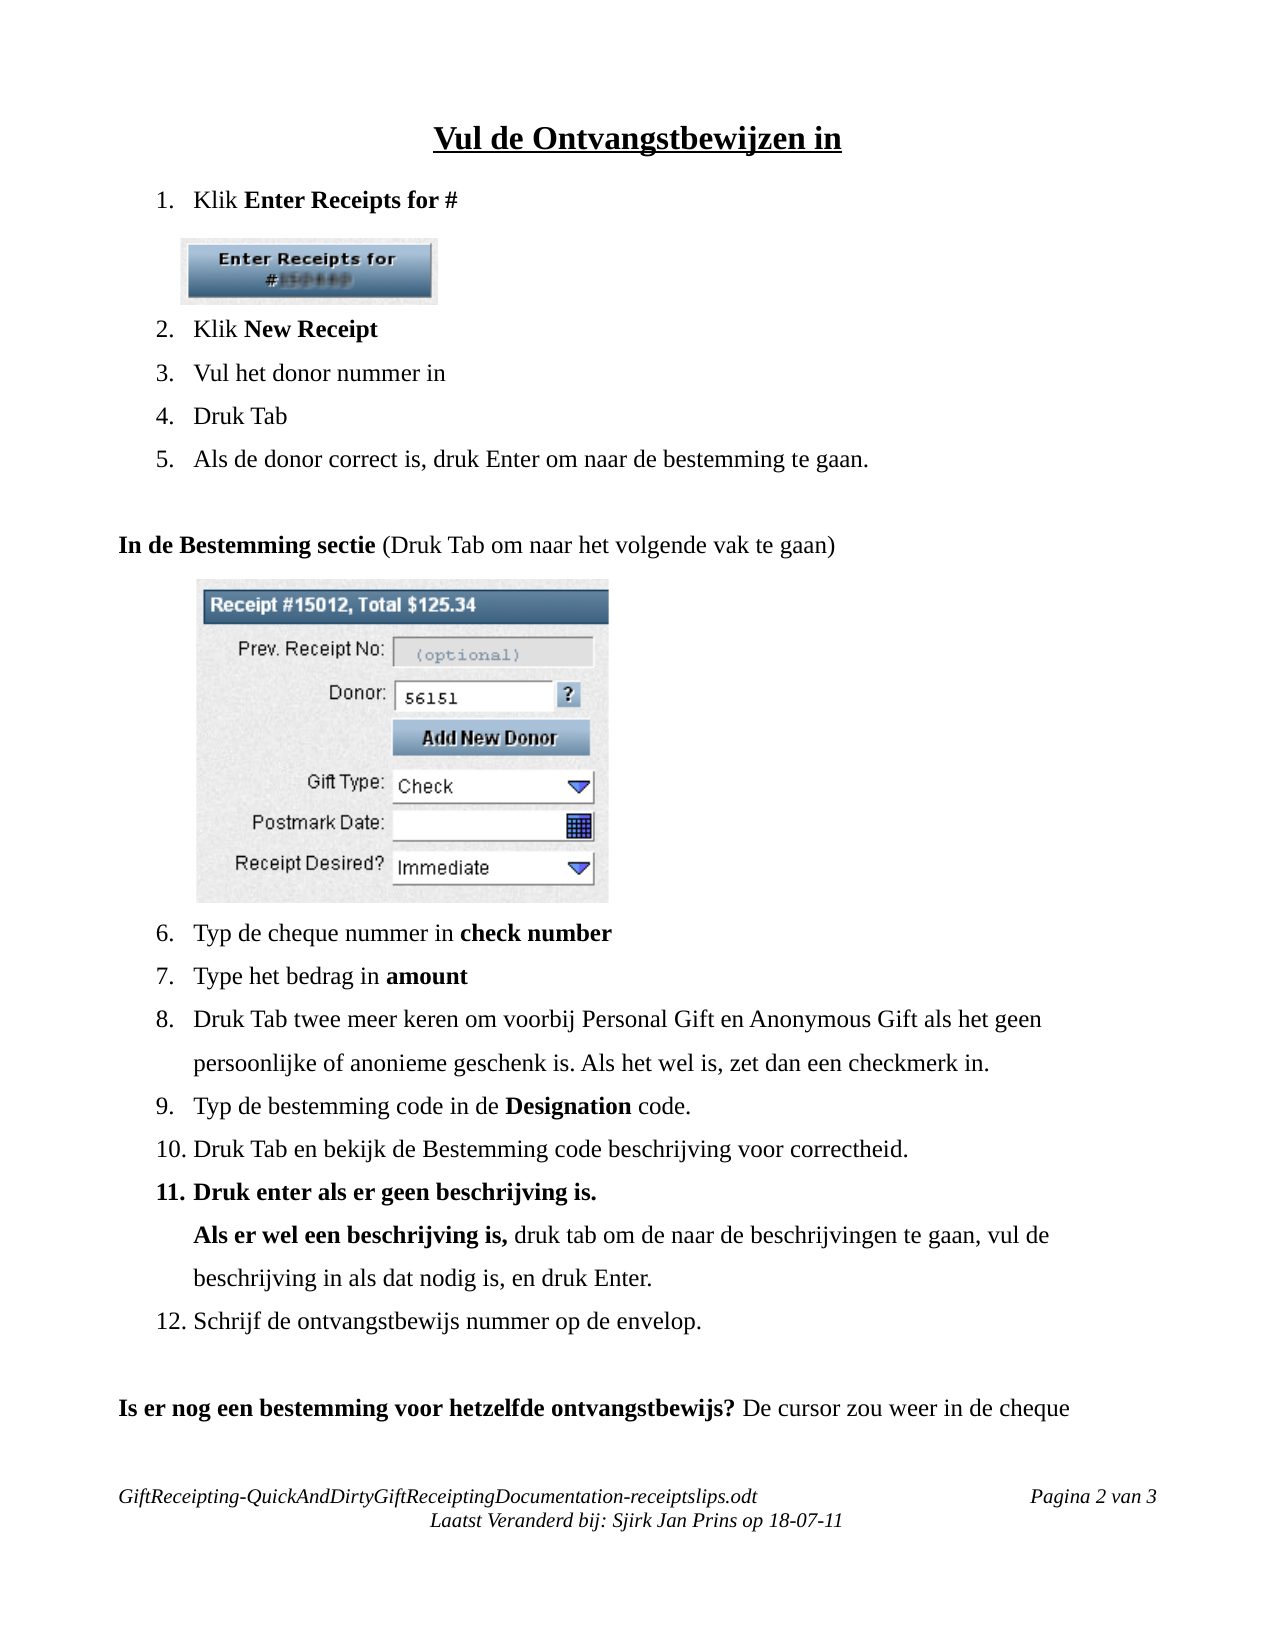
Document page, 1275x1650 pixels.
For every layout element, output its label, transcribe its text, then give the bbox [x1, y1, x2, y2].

list Klik New Receipt [156, 314, 1157, 343]
list Typ de cheque nummer in check number [156, 918, 1157, 947]
list Typ de bestemming code in de Designation code. [156, 1091, 1157, 1119]
text Is er nog een bestemming voor hetzelfde ontvangstbewijs? De cursor zou weer in de cheque [118, 1393, 1157, 1421]
list Als de donor correct is, druk Enter om naar de bestemming te gaan. [156, 444, 1157, 473]
list Type het bedrag in amount [156, 961, 1157, 990]
list Druk Tab [156, 401, 1157, 429]
text In de Bestemming sectie (Druk Tab om naar het volgende vak te gaan) [118, 530, 1157, 559]
list Als er wel een beschrijving is, druk tab om de naar de beschrijvingen te gaan, vul de beschrijving in als dat nodig is, en druk Enter. [156, 1220, 1157, 1292]
picture [180, 238, 439, 305]
list Druk Tab twee meer keren om voorbij Personal Gift en Anonymous Gift als het geen persoonlijke of anonieme geschenk is. Als het wel is, zet dan een checkmerk in. [156, 1004, 1157, 1076]
list Druk Tab en bekijk de Bestemming code beschrijving voor correctheid. [156, 1134, 1157, 1163]
list Vul het donor nummer in [156, 358, 1157, 386]
picture [196, 579, 609, 903]
list Klik Enter Receipts for # [156, 185, 1157, 214]
list Schrijf de ontvangstbewijs nummer op de envelop. [156, 1306, 1157, 1335]
text Vul de Ontvangstbewijzen in [118, 118, 1157, 185]
list Druk enter als er geen beschrijving is. [156, 1177, 1157, 1206]
